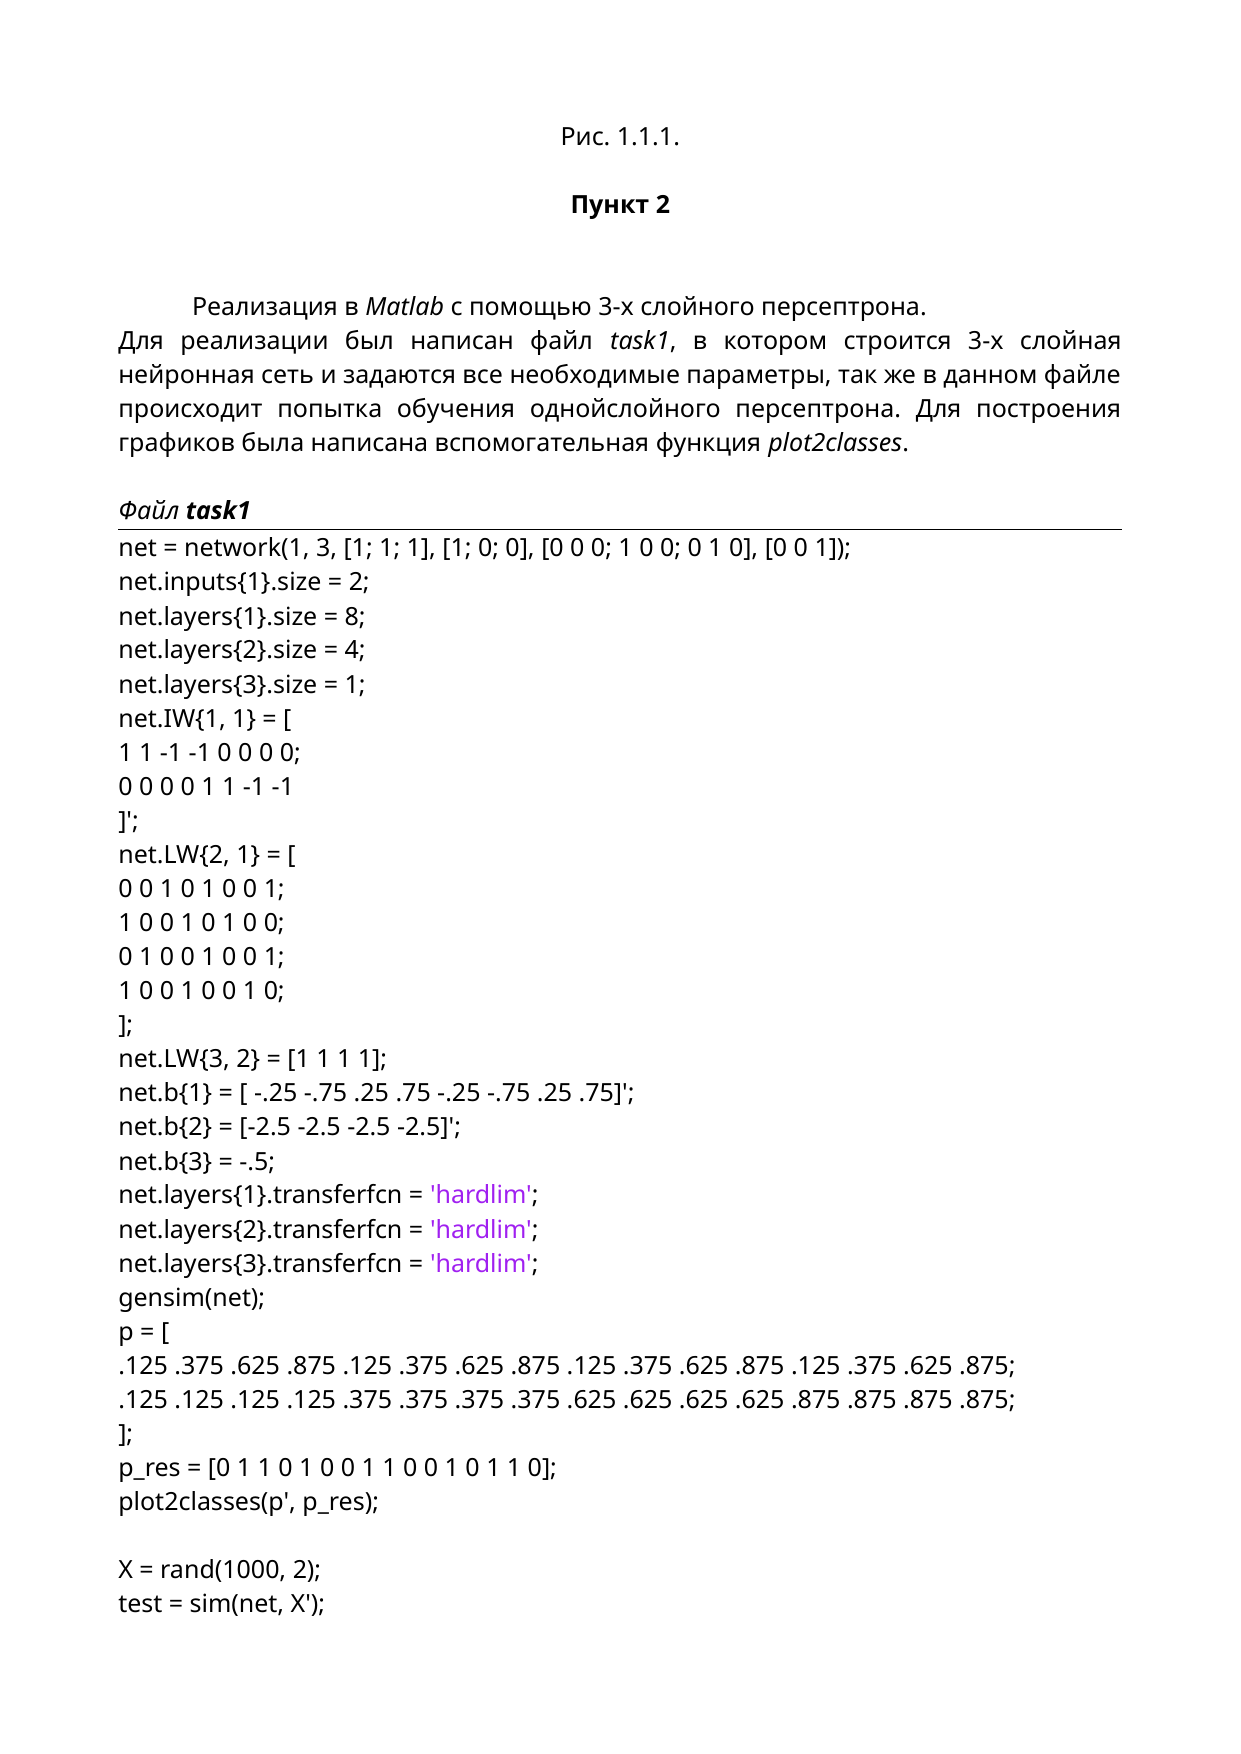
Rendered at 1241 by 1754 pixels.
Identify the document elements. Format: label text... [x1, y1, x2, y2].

text p_res = [0 1 1 0 1 0 0 1 1 0 0 1 0 1 1 0]; [118, 1450, 1122, 1484]
text net.b{3} = -.5; [118, 1143, 1122, 1177]
text .125 .125 .125 .125 .375 .375 .375 .375 .625 .625 .625 .625 .875 .875 .875 .875; [118, 1382, 1122, 1416]
text net.layers{3}.size = 1; [118, 666, 1122, 700]
text net.b{1} = [ -.25 -.75 .25 .75 -.25 -.75 .25 .75]'; [118, 1075, 1122, 1109]
text ]; [118, 1416, 1122, 1450]
text 1 1 -1 -1 0 0 0 0; [118, 734, 1122, 768]
text net.layers{1}.size = 8; [118, 598, 1122, 632]
text 0 1 0 0 1 0 0 1; [118, 939, 1122, 973]
text 1 0 0 1 0 1 0 0; [118, 905, 1122, 939]
text test = sim(net, X'); [118, 1586, 1122, 1620]
text net.inputs{1}.size = 2; [118, 564, 1122, 598]
text p = [ [118, 1313, 1122, 1347]
text Для реализации был написан файл task1, в котором строится 3-х слойная нейронная сеть и задаются все необходимые параметры, так же в данном файле происходит попытка обучения однойслойного персептрона. Для построения графиков была написана вспомогательная функция plot2classes. [118, 322, 1122, 459]
text Пункт 2 [118, 186, 1122, 220]
text 1 0 0 1 0 0 1 0; [118, 973, 1122, 1007]
text plot2classes(p', p_res); [118, 1484, 1122, 1518]
text Реализация в Matlab с помощью 3-х слойного персептрона. [118, 288, 1122, 322]
text Файл task1 [118, 493, 1122, 529]
text gensim(net); [118, 1279, 1122, 1313]
text ]'; [118, 802, 1122, 837]
text net.layers{2}.transferfcn = 'hardlim'; [118, 1211, 1122, 1245]
text 0 0 1 0 1 0 0 1; [118, 871, 1122, 905]
text X = rand(1000, 2); [118, 1552, 1122, 1586]
text net = network(1, 3, [1; 1; 1], [1; 0; 0], [0 0 0; 1 0 0; 0 1 0], [0 0 1]); [118, 530, 1122, 564]
text Рис. 1.1.1. [118, 118, 1122, 152]
text net.b{2} = [-2.5 -2.5 -2.5 -2.5]'; [118, 1109, 1122, 1143]
text 0 0 0 0 1 1 -1 -1 [118, 768, 1122, 802]
text net.layers{3}.transferfcn = 'hardlim'; [118, 1245, 1122, 1279]
text net.LW{2, 1} = [ [118, 837, 1122, 871]
text net.LW{3, 2} = [1 1 1 1]; [118, 1041, 1122, 1075]
text net.layers{1}.transferfcn = 'hardlim'; [118, 1177, 1122, 1211]
text net.IW{1, 1} = [ [118, 700, 1122, 734]
text .125 .375 .625 .875 .125 .375 .625 .875 .125 .375 .625 .875 .125 .375 .625 .875; [118, 1347, 1122, 1382]
text net.layers{2}.size = 4; [118, 632, 1122, 666]
text ]; [118, 1007, 1122, 1041]
